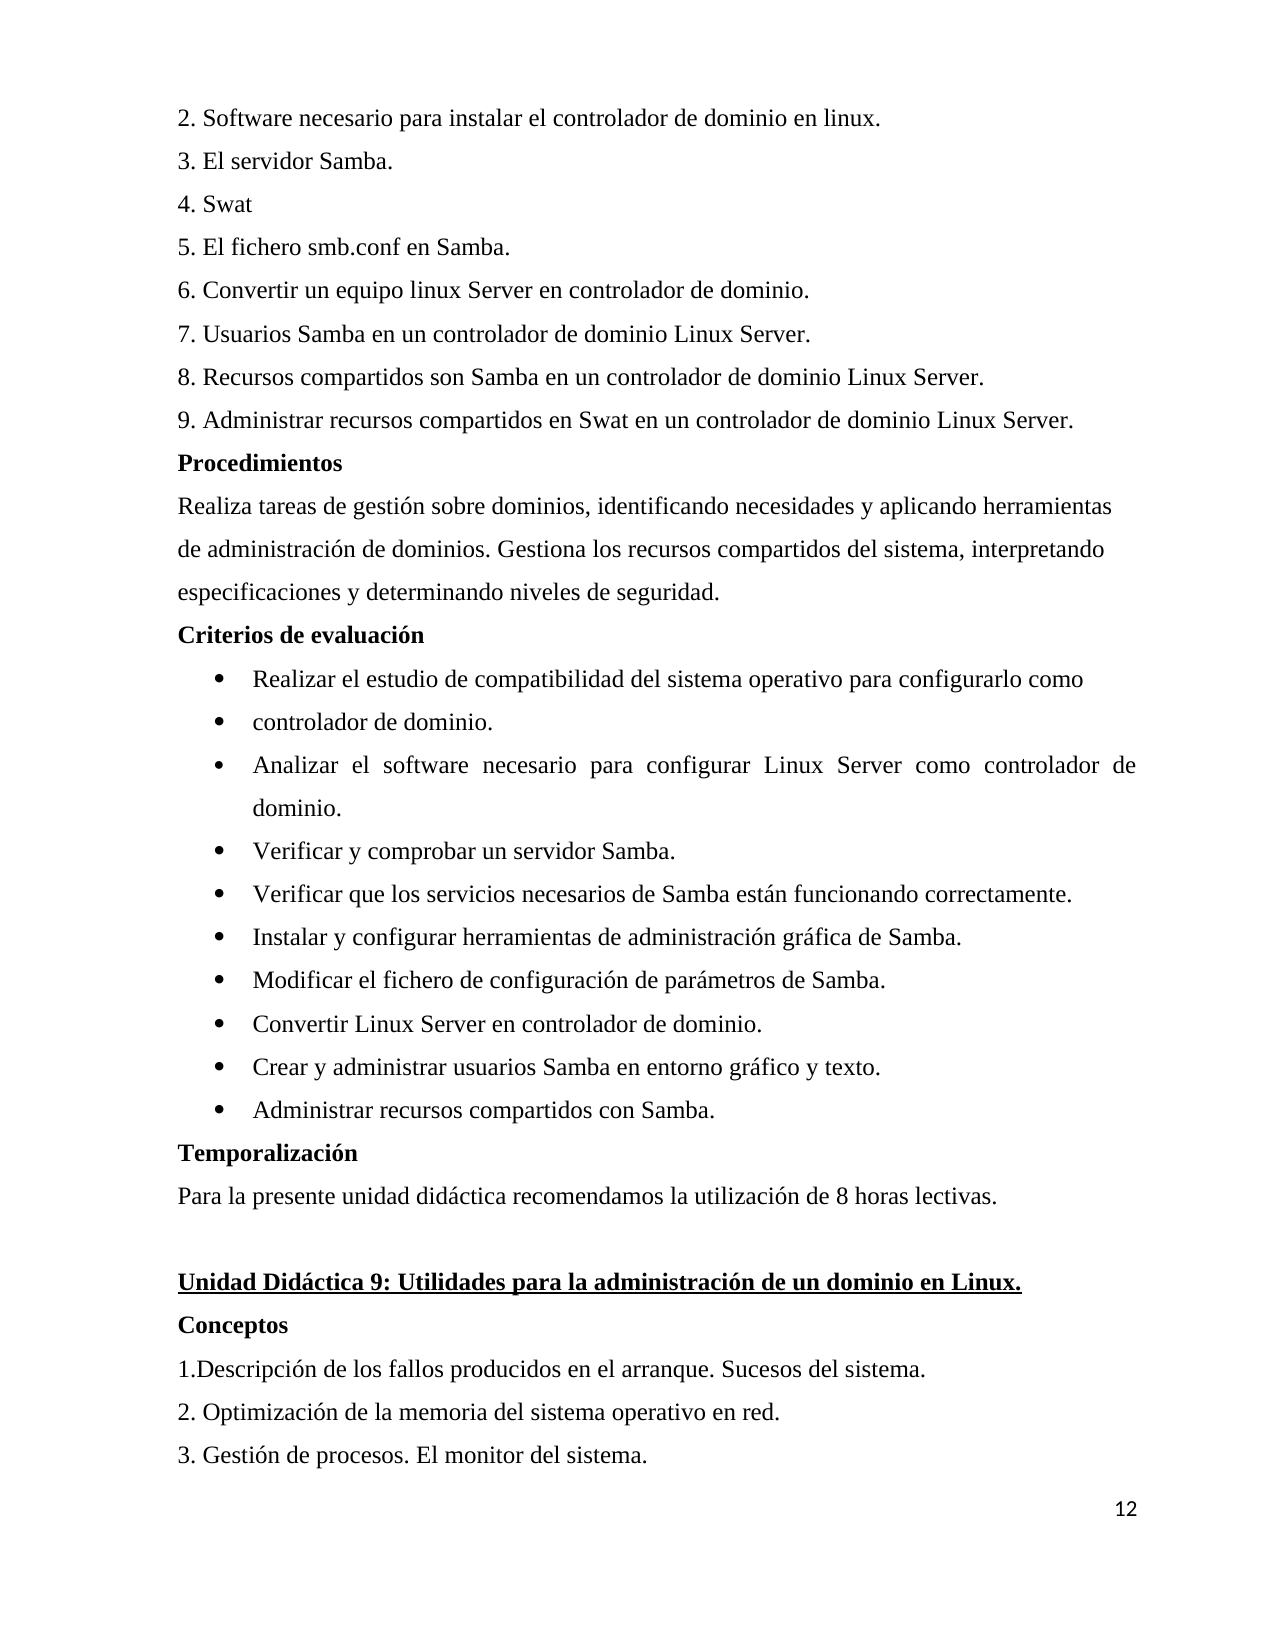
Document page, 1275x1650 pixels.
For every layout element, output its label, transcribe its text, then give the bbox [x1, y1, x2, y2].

text de administración de dominios. Gestiona los recursos compartidos del sistema, interpretando [177, 534, 1137, 563]
text 6. Convertir un equipo linux Server en controlador de dominio. [177, 276, 1137, 304]
list Administrar recursos compartidos con Samba. [215, 1095, 1137, 1124]
text Conceptos [177, 1311, 1137, 1339]
text 8. Recursos compartidos son Samba en un controlador de dominio Linux Server. [177, 362, 1137, 391]
text 9. Administrar recursos compartidos en Swat en un controlador de dominio Linux Server. [177, 405, 1137, 434]
text 2. Software necesario para instalar el controlador de dominio en linux. [177, 103, 1137, 132]
list Modificar el fichero de configuración de parámetros de Samba. [215, 966, 1137, 994]
list Verificar y comprobar un servidor Samba. [215, 836, 1137, 865]
text Criterios de evaluación [177, 621, 1137, 649]
text especificaciones y determinando niveles de seguridad. [177, 577, 1137, 606]
text 7. Usuarios Samba en un controlador de dominio Linux Server. [177, 319, 1137, 347]
text Temporalización [177, 1138, 1137, 1167]
text 2. Optimización de la memoria del sistema operativo en red. [177, 1397, 1137, 1426]
list Analizar el software necesario para configurar Linux Server como controlador de dominio. [215, 750, 1137, 822]
text 3. Gestión de procesos. El monitor del sistema. [177, 1440, 1137, 1469]
text 4. Swat [177, 189, 1137, 218]
text Unidad Didáctica 9: Utilidades para la administración de un dominio en Linux. [177, 1267, 1137, 1296]
list Verificar que los servicios necesarios de Samba están funcionando correctamente. [215, 879, 1137, 908]
text 3. El servidor Samba. [177, 146, 1137, 175]
list Instalar y configurar herramientas de administración gráfica de Samba. [215, 922, 1137, 951]
list Realizar el estudio de compatibilidad del sistema operativo para configurarlo como [215, 664, 1137, 692]
text 1.Descripción de los fallos producidos en el arranque. Sucesos del sistema. [177, 1354, 1137, 1382]
list controlador de dominio. [215, 707, 1137, 736]
text Para la presente unidad didáctica recomendamos la utilización de 8 horas lectivas. [177, 1181, 1137, 1210]
text 5. El fichero smb.conf en Samba. [177, 232, 1137, 261]
list Convertir Linux Server en controlador de dominio. [215, 1009, 1137, 1037]
list Crear y administrar usuarios Samba en entorno gráfico y texto. [215, 1052, 1137, 1081]
text Realiza tareas de gestión sobre dominios, identificando necesidades y aplicando herramientas [177, 491, 1137, 520]
text Procedimientos [177, 448, 1137, 477]
